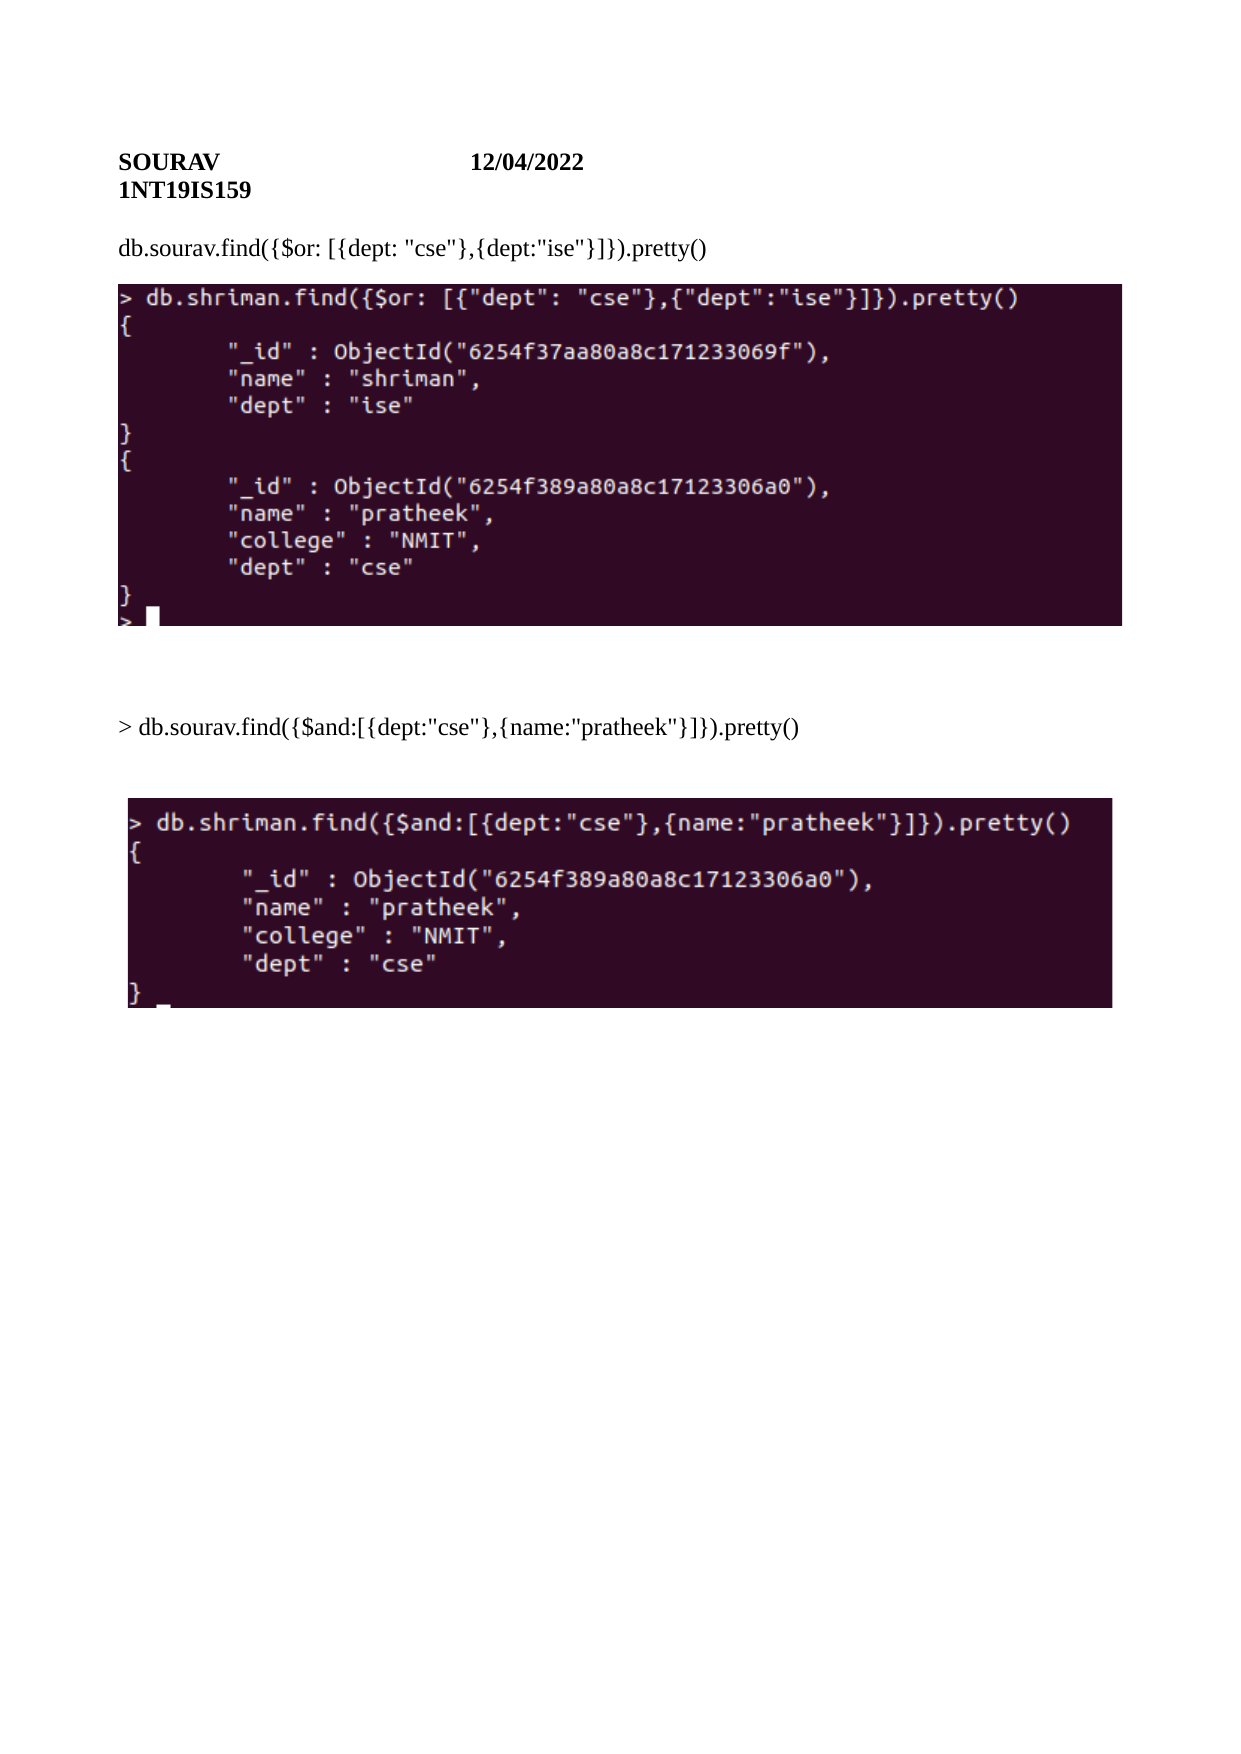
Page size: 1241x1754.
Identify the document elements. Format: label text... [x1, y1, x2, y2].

text db.sourav.find({$or: [{dept: "cse"},{dept:"ise"}]}).pretty() [118, 233, 1122, 262]
picture [118, 284, 1123, 626]
text SOURAV 12/04/2022 [118, 147, 1122, 176]
picture [127, 798, 1113, 1008]
text 1NT19IS159 [118, 176, 1122, 204]
text > db.sourav.find({$and:[{dept:"cse"},{name:"pratheek"}]}).pretty() [118, 712, 1122, 741]
